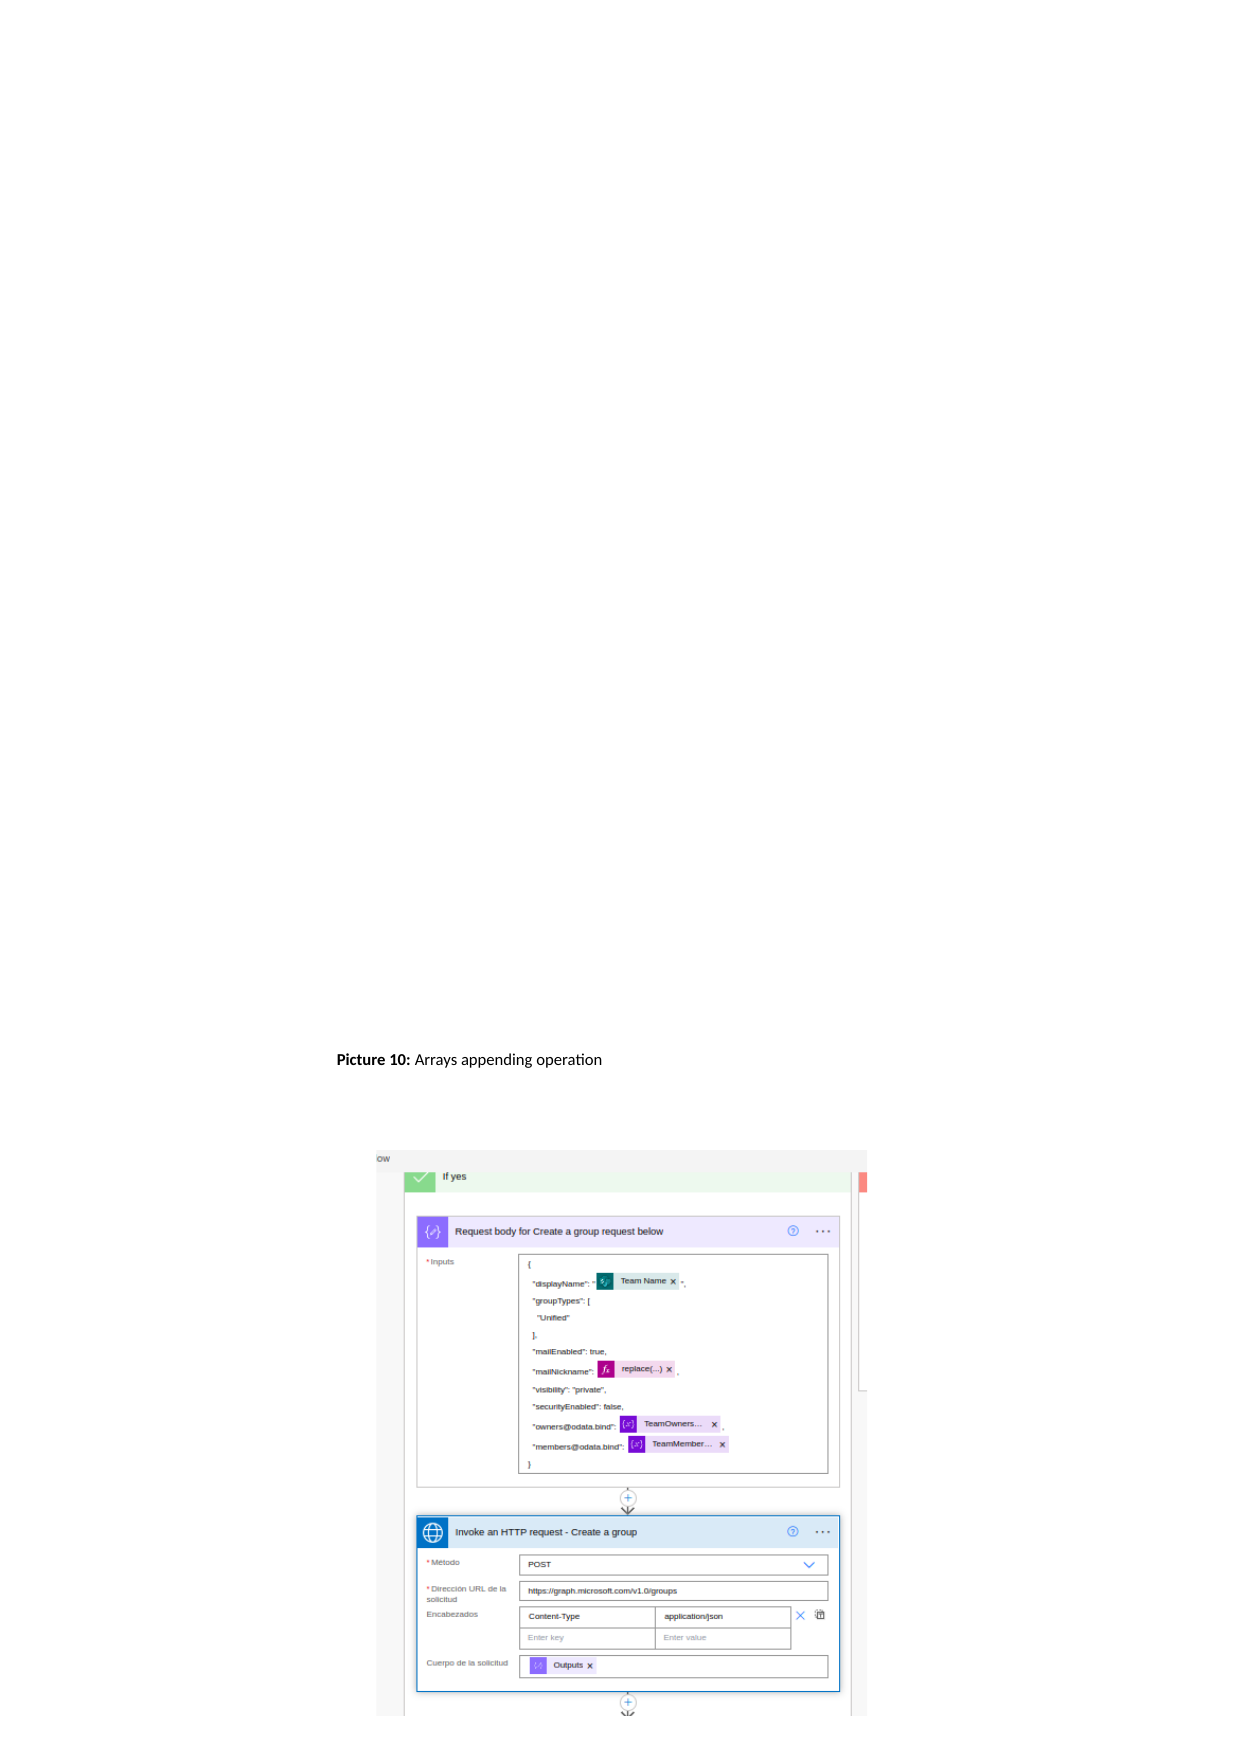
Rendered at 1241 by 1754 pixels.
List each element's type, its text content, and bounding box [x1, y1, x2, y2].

text Picture 10: Arrays appending operation [118, 1050, 1122, 1070]
picture [376, 1150, 741, 1716]
